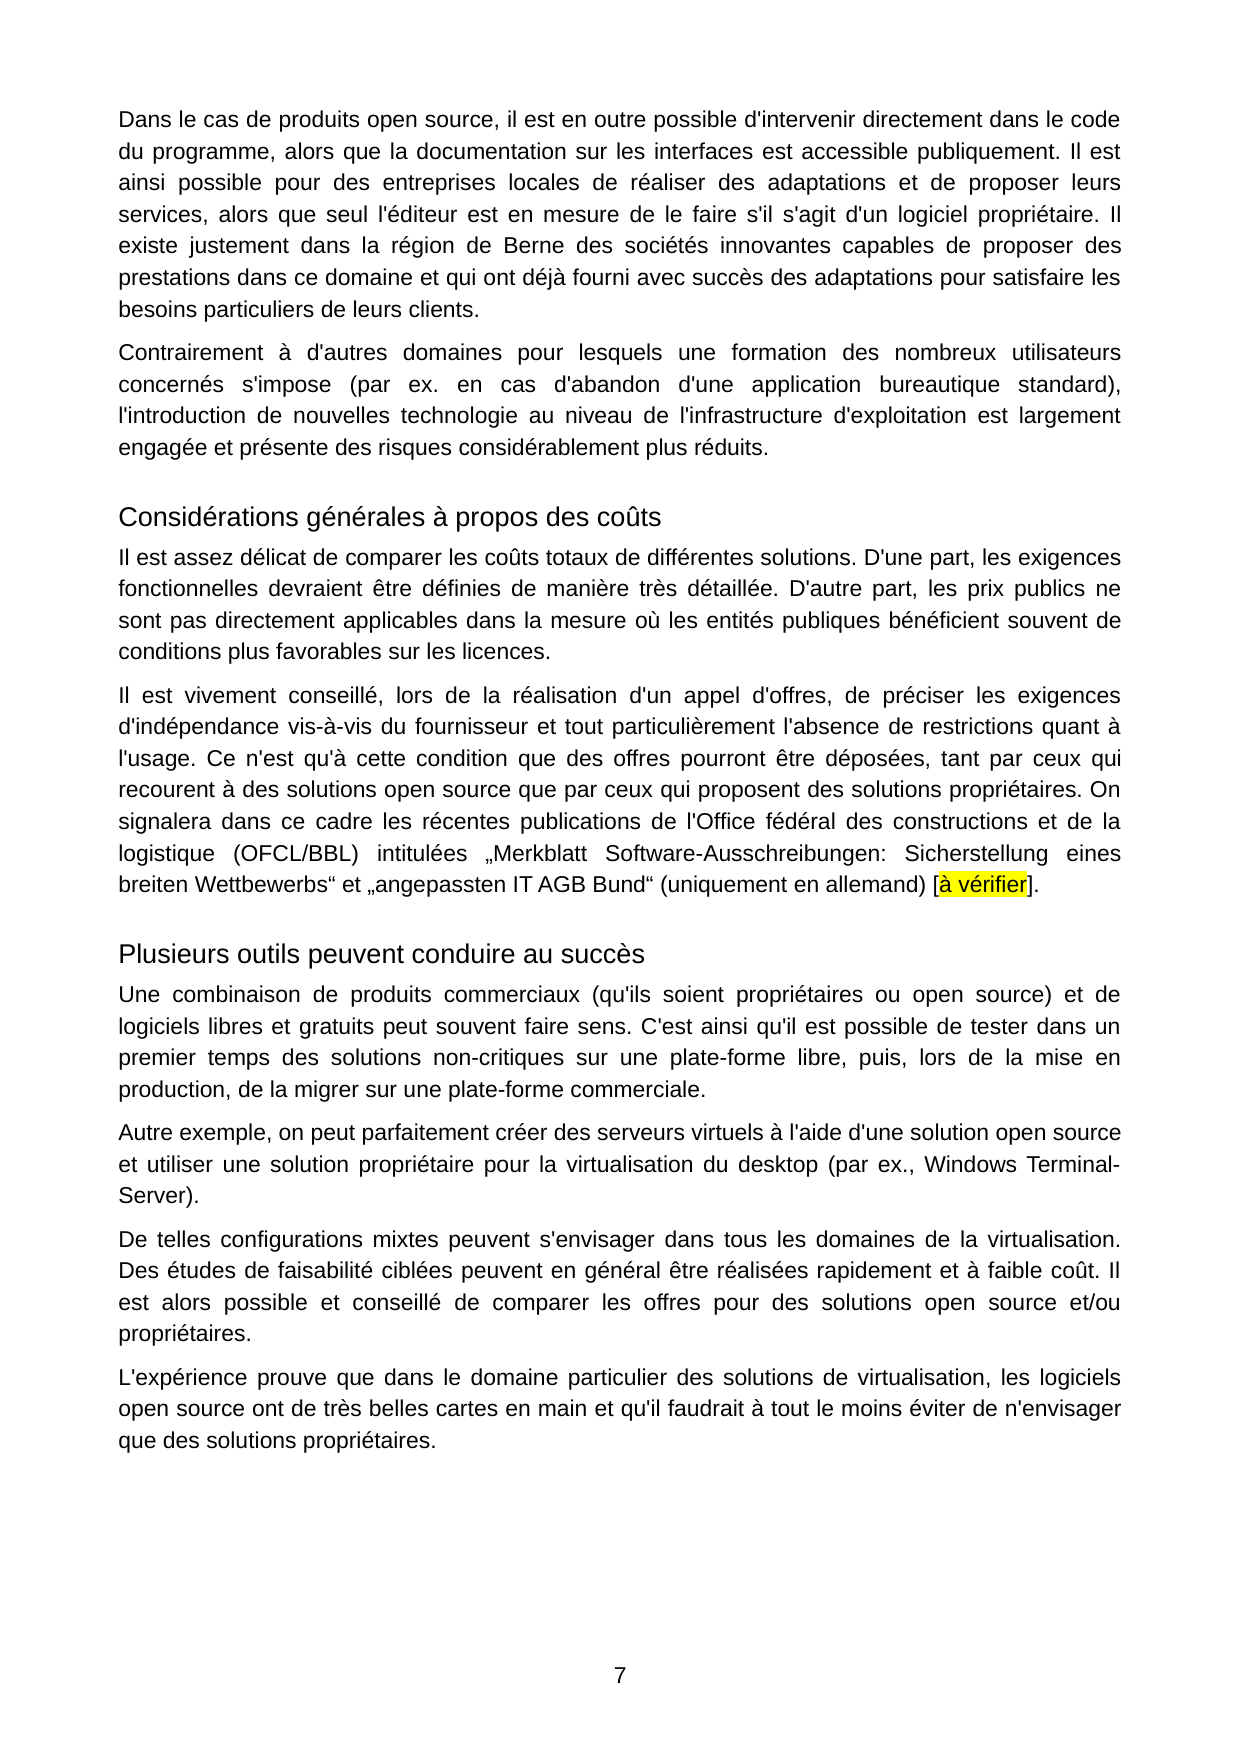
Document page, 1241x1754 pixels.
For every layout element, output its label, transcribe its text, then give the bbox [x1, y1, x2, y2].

text Il est assez délicat de comparer les coûts totaux de différentes solutions. D'une part, les exigences fonctionnelles devraient être définies de manière très détaillée. D'autre part, les prix publics ne sont pas directement applicables dans la mesure où les entités publiques bénéficient souvent de conditions plus favorables sur les licences. [118, 544, 1122, 665]
text Contrairement à d'autres domaines pour lesquels une formation des nombreux utilisateurs concernés s'impose (par ex. en cas d'abandon d'une application bureautique standard), l'introduction de nouvelles technologie au niveau de l'infrastructure d'exploitation est largement engagée et présente des risques considérablement plus réduits. [118, 339, 1122, 460]
subtitle Considérations générales à propos des coûts [118, 501, 1122, 532]
text Il est vivement conseillé, lors de la réalisation d'un appel d'offres, de préciser les exigences d'indépendance vis-à-vis du fournisseur et tout particulièrement l'absence de restrictions quant à l'usage. Ce n'est qu'à cette condition que des offres pourront être déposées, tant par ceux qui recourent à des solutions open source que par ceux qui proposent des solutions propriétaires. On signalera dans ce cadre les récentes publications de l'Office fédéral des constructions et de la logistique (OFCL/BBL) intitulées „Merkblatt Software-Ausschreibungen: Sicherstellung eines breiten Wettbewerbs“ et „angepassten IT AGB Bund“ (uniquement en allemand) [à vérifier]. [118, 682, 1122, 897]
text Une combinaison de produits commerciaux (qu'ils soient propriétaires ou open source) et de logiciels libres et gratuits peut souvent faire sens. C'est ainsi qu'il est possible de tester dans un premier temps des solutions non-critiques sur une plate-forme libre, puis, lors de la mise en production, de la migrer sur une plate-forme commerciale. [118, 981, 1122, 1102]
text Autre exemple, on peut parfaitement créer des serveurs virtuels à l'aide d'une solution open source et utiliser une solution propriétaire pour la virtualisation du desktop (par ex., Windows Terminal-Server). [118, 1119, 1122, 1208]
text De telles configurations mixtes peuvent s'envisager dans tous les domaines de la virtualisation. Des études de faisabilité ciblées peuvent en général être réalisées rapidement et à faible coût. Il est alors possible et conseillé de comparer les offres pour des solutions open source et/ou propriétaires. [118, 1226, 1122, 1347]
subtitle Plusieurs outils peuvent conduire au succès [118, 938, 1122, 969]
text Dans le cas de produits open source, il est en outre possible d'intervenir directement dans le code du programme, alors que la documentation sur les interfaces est accessible publiquement. Il est ainsi possible pour des entreprises locales de réaliser des adaptations et de proposer leurs services, alors que seul l'éditeur est en mesure de le faire s'il s'agit d'un logiciel propriétaire. Il existe justement dans la région de Berne des sociétés innovantes capables de proposer des prestations dans ce domaine et qui ont déjà fourni avec succès des adaptations pour satisfaire les besoins particuliers de leurs clients. [118, 106, 1122, 322]
text L'expérience prouve que dans le domaine particulier des solutions de virtualisation, les logiciels open source ont de très belles cartes en main et qu'il faudrait à tout le moins éviter de n'envisager que des solutions propriétaires. [118, 1363, 1122, 1453]
